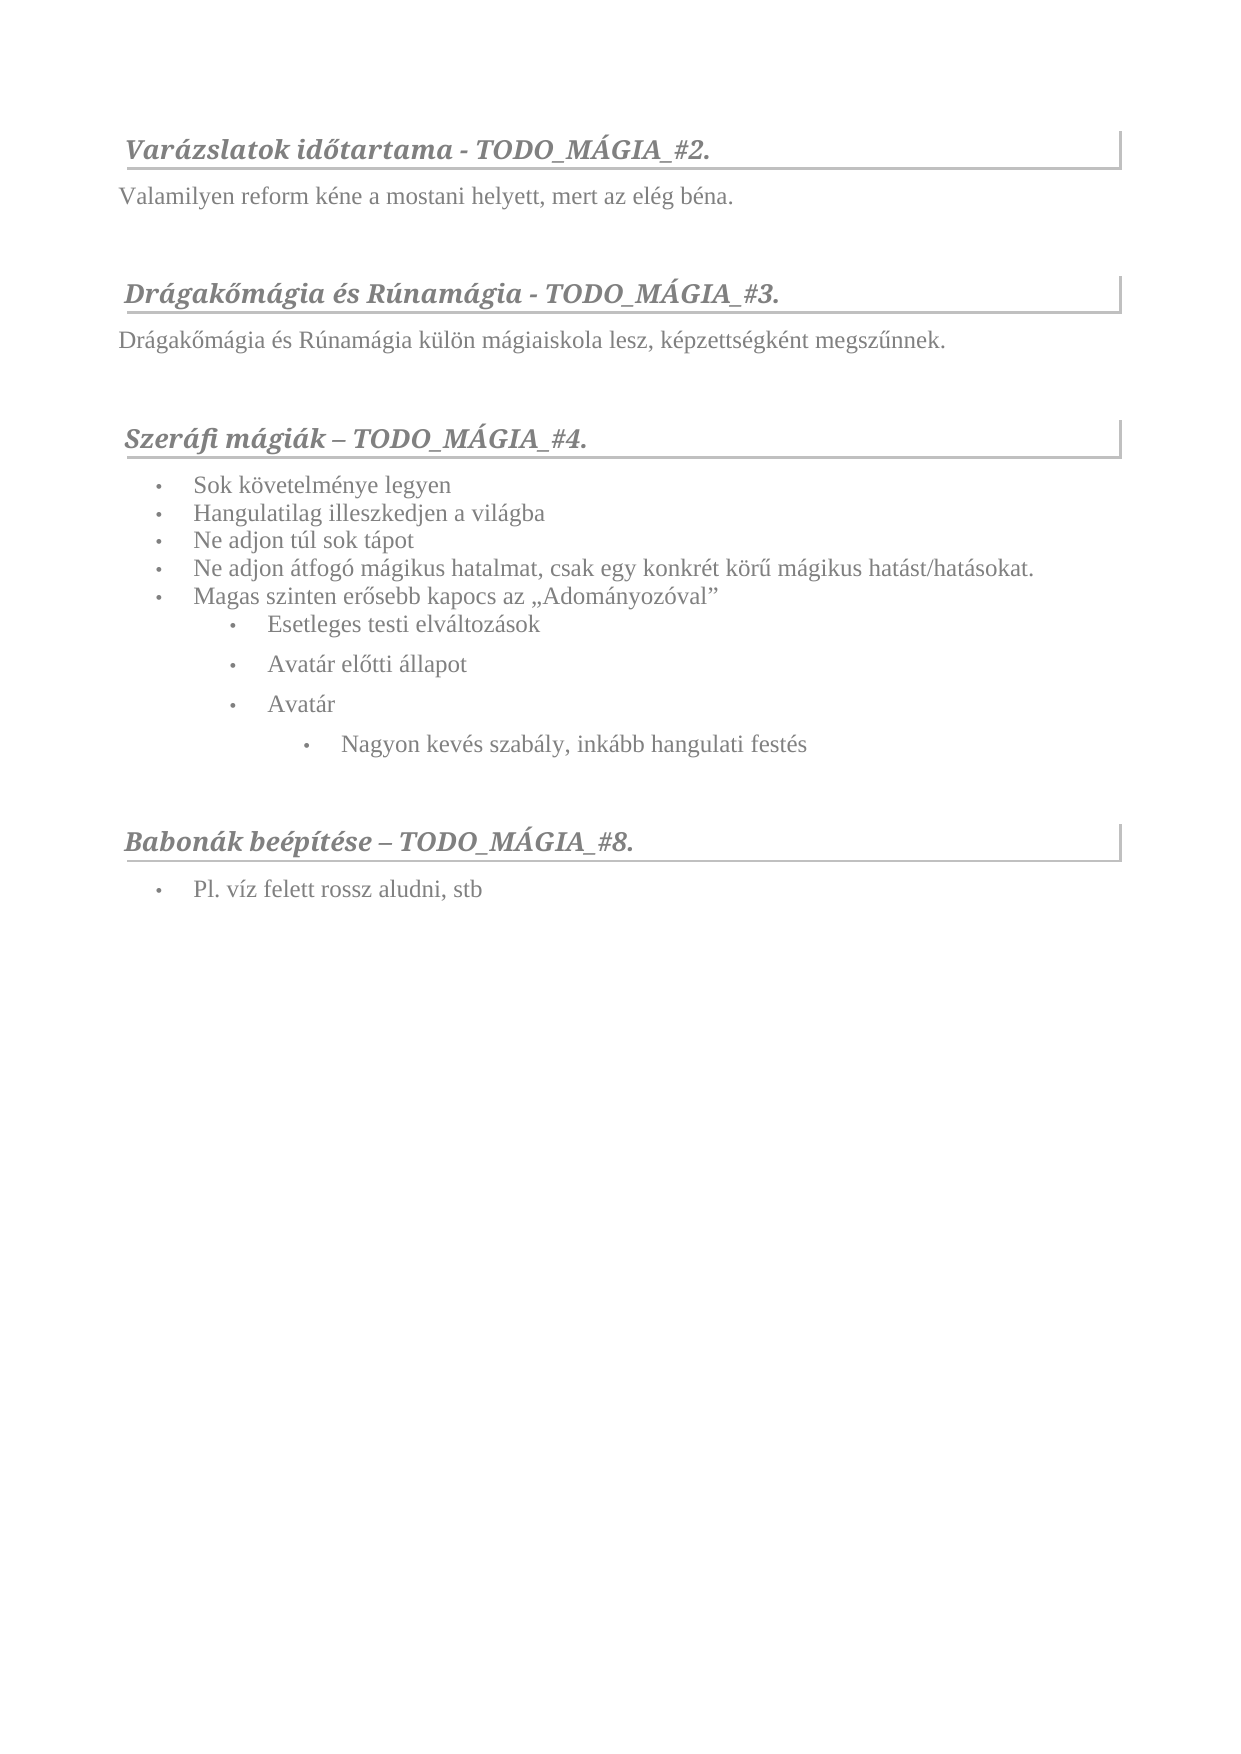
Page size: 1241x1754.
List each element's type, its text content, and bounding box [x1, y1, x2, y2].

list Esetleges testi elváltozások [229, 610, 1122, 637]
list Nagyon kevés szabály, inkább hangulati festés [303, 730, 1122, 758]
text Valamilyen reform kéne a mostani helyett, mert az elég béna. [118, 182, 1122, 210]
list Avatár [229, 690, 1122, 718]
list Pl. víz felett rossz aludni, stb [156, 875, 1122, 902]
list Sok követelménye legyen [156, 471, 1122, 499]
list Ne adjon átfogó mágikus hatalmat, csak egy konkrét körű mágikus hatást/hatásokat. [156, 554, 1122, 582]
subtitle Drágakőmágia és Rúnamágia - TODO_MÁGIA_#3. [124, 276, 1119, 311]
list Magas szinten erősebb kapocs az „Adományozóval” [156, 582, 1122, 610]
list Avatár előtti állapot [229, 650, 1122, 678]
subtitle Babonák beépítése – TODO_MÁGIA_#8. [124, 824, 1119, 859]
list Ne adjon túl sok tápot [156, 527, 1122, 554]
list Hangulatilag illeszkedjen a világba [156, 499, 1122, 527]
subtitle Varázslatok időtartama - TODO_MÁGIA_#2. [124, 131, 1119, 167]
subtitle Szeráfi mágiák – TODO_MÁGIA_#4. [124, 420, 1119, 456]
text Drágakőmágia és Rúnamágia külön mágiaiskola lesz, képzettségként megszűnnek. [118, 327, 1122, 354]
